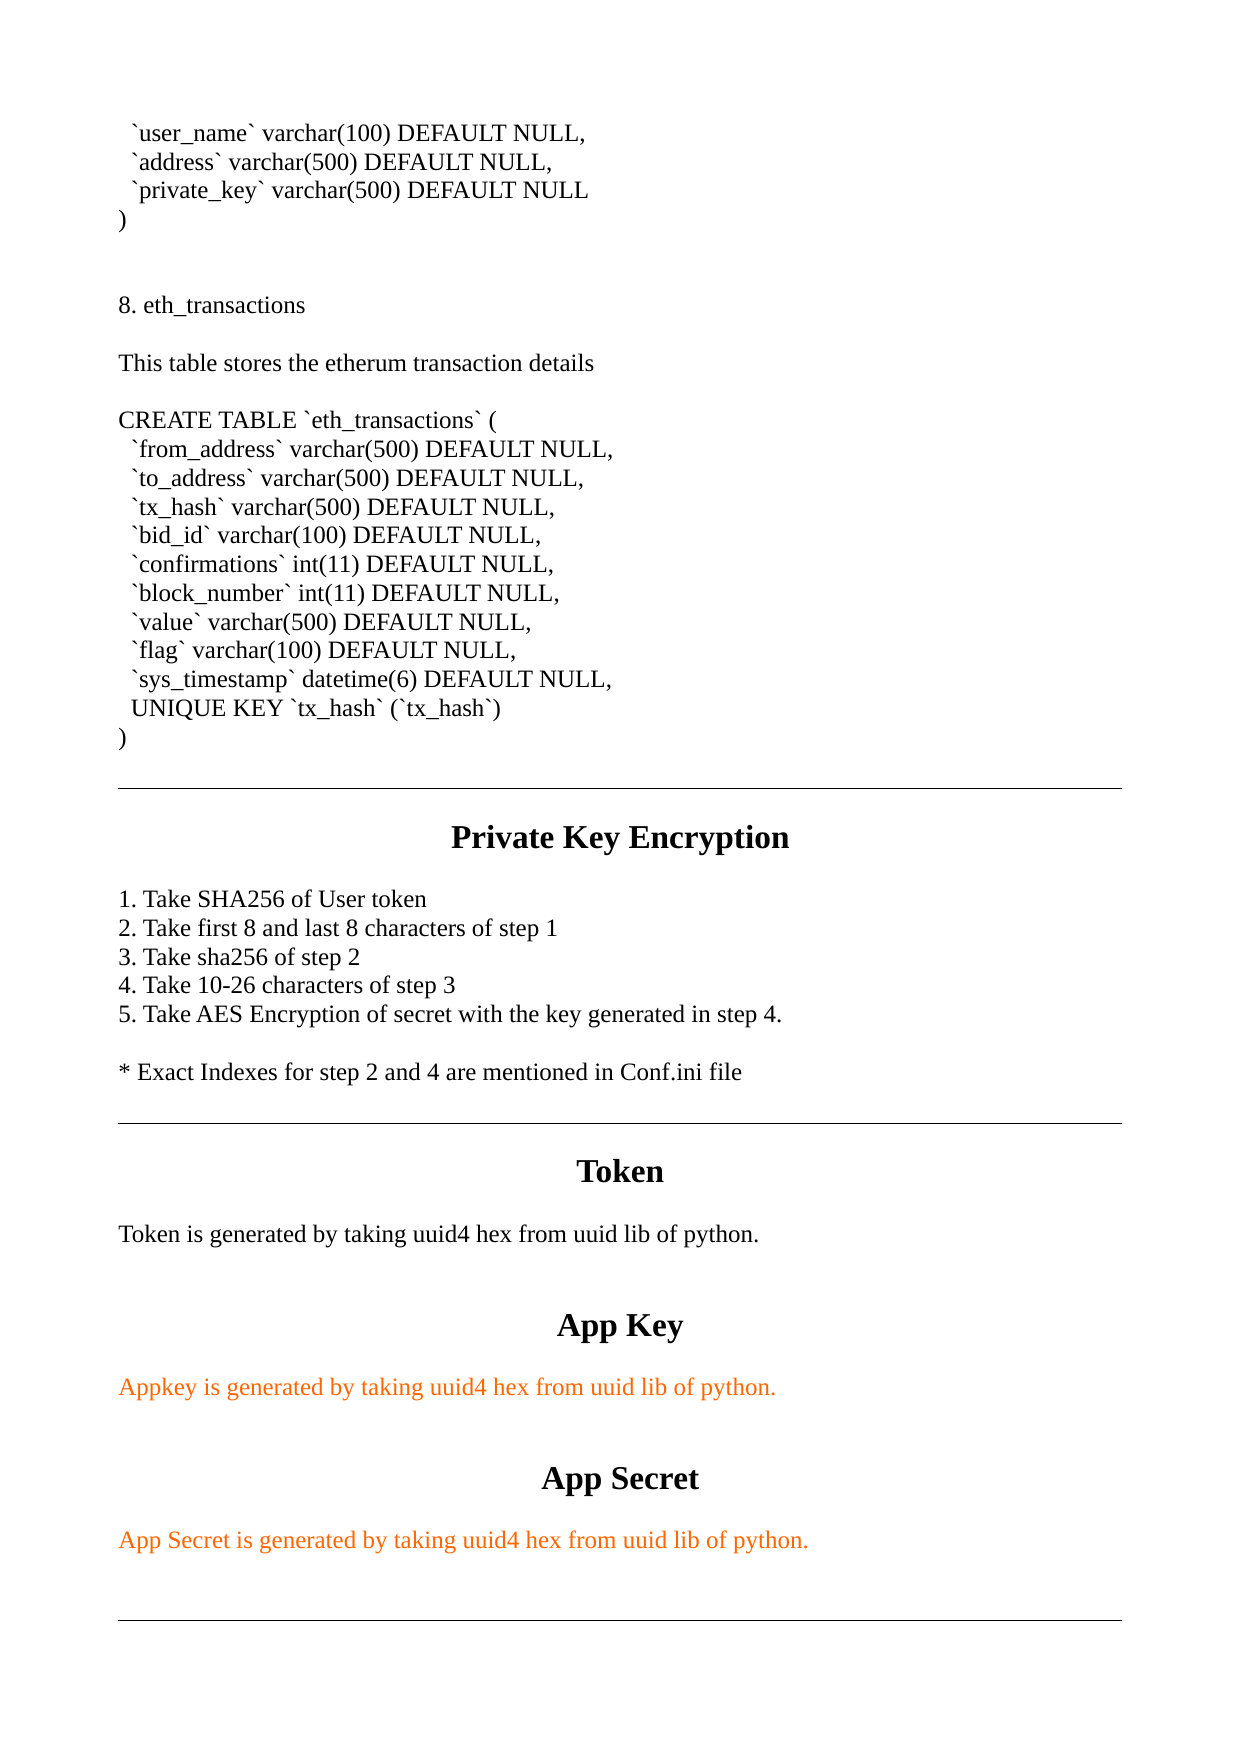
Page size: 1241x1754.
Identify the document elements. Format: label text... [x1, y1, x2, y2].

text `value` varchar(500) DEFAULT NULL, [118, 607, 1122, 636]
text `sys_timestamp` datetime(6) DEFAULT NULL, [118, 664, 1122, 693]
text `flag` varchar(100) DEFAULT NULL, [118, 636, 1122, 664]
text Token [118, 1152, 1122, 1190]
text `to_address` varchar(500) DEFAULT NULL, [118, 463, 1122, 492]
text 1. Take SHA256 of User token [118, 884, 1122, 913]
text * Exact Indexes for step 2 and 4 are mentioned in Conf.ini file [118, 1057, 1122, 1085]
text `bid_id` varchar(100) DEFAULT NULL, [118, 521, 1122, 549]
text `block_number` int(11) DEFAULT NULL, [118, 578, 1122, 607]
text UNIQUE KEY `tx_hash` (`tx_hash`) [118, 693, 1122, 722]
text This table stores the etherum transaction details [118, 348, 1122, 377]
text `user_name` varchar(100) DEFAULT NULL, [118, 118, 1122, 147]
text ) [118, 204, 1122, 233]
text Appkey is generated by taking uuid4 hex from uuid lib of python. [118, 1372, 1122, 1401]
text 5. Take AES Encryption of secret with the key generated in step 4. [118, 999, 1122, 1028]
text `from_address` varchar(500) DEFAULT NULL, [118, 434, 1122, 463]
text `tx_hash` varchar(500) DEFAULT NULL, [118, 492, 1122, 521]
text Private Key Encryption [118, 817, 1122, 855]
text App Secret [118, 1458, 1122, 1497]
text `address` varchar(500) DEFAULT NULL, [118, 147, 1122, 176]
text CREATE TABLE `eth_transactions` ( [118, 406, 1122, 434]
text Token is generated by taking uuid4 hex from uuid lib of python. [118, 1219, 1122, 1247]
text App Key [118, 1305, 1122, 1343]
text 3. Take sha256 of step 2 [118, 942, 1122, 970]
text 8. eth_transactions [118, 291, 1122, 319]
text ) [118, 722, 1122, 751]
text `confirmations` int(11) DEFAULT NULL, [118, 549, 1122, 578]
text 4. Take 10-26 characters of step 3 [118, 970, 1122, 999]
text 2. Take first 8 and last 8 characters of step 1 [118, 913, 1122, 942]
text App Secret is generated by taking uuid4 hex from uuid lib of python. [118, 1525, 1122, 1554]
text `private_key` varchar(500) DEFAULT NULL [118, 176, 1122, 204]
